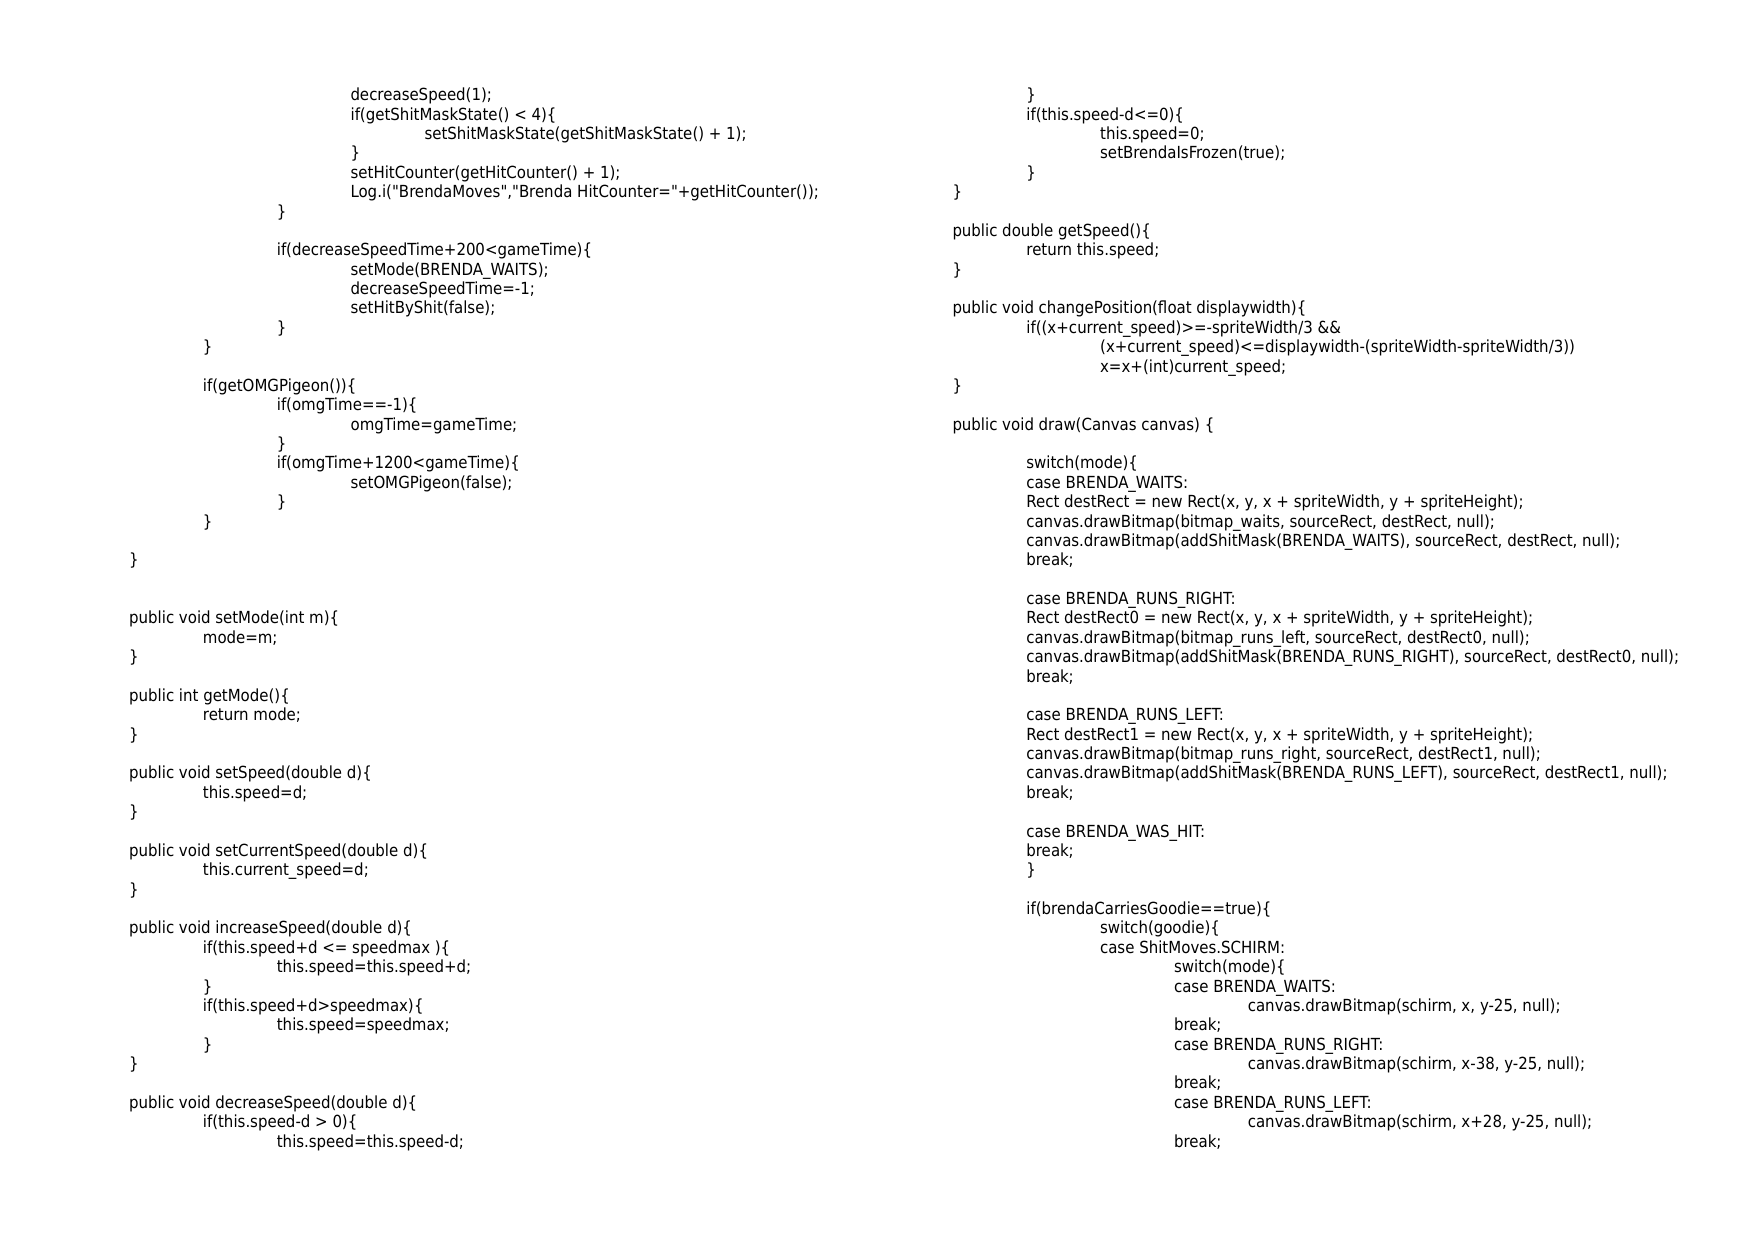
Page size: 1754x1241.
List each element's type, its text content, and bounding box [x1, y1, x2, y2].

text public double getSpeed(){ [878, 221, 1685, 240]
text break; [878, 666, 1685, 686]
text break; [878, 550, 1685, 569]
text case BRENDA_RUNS_RIGHT: [878, 589, 1685, 608]
text switch(mode){ [878, 957, 1685, 976]
text } [55, 511, 878, 531]
text Log.i("BrendaMoves","Brenda HitCounter="+getHitCounter()); [55, 182, 878, 201]
text break; [878, 1015, 1685, 1034]
text x=x+(int)current_speed; [878, 356, 1685, 376]
text } [878, 85, 1685, 104]
text omgTime=gameTime; [55, 414, 878, 434]
text if(decreaseSpeedTime+200<gameTime){ [55, 240, 878, 259]
text canvas.drawBitmap(addShitMask(BRENDA_RUNS_LEFT), sourceRect, destRect1, null); [878, 763, 1685, 783]
text } [55, 318, 878, 337]
text canvas.drawBitmap(bitmap_waits, sourceRect, destRect, null); [878, 511, 1685, 531]
text case BRENDA_RUNS_LEFT: [878, 705, 1685, 724]
text break; [878, 1073, 1685, 1093]
text switch(mode){ [878, 453, 1685, 473]
text return this.speed; [878, 240, 1685, 259]
text this.speed=speedmax; [55, 1015, 878, 1034]
text public void changePosition(float displaywidth){ [878, 298, 1685, 318]
text } [55, 550, 878, 569]
text public int getMode(){ [55, 686, 878, 705]
text } [55, 434, 878, 453]
text public void increaseSpeed(double d){ [55, 918, 878, 938]
text Rect destRect = new Rect(x, y, x + spriteWidth, y + spriteHeight); [878, 492, 1685, 511]
text } [55, 492, 878, 511]
text decreaseSpeedTime=-1; [55, 279, 878, 298]
text if(omgTime==-1){ [55, 395, 878, 414]
text if(this.speed-d > 0){ [55, 1112, 878, 1131]
text canvas.drawBitmap(addShitMask(BRENDA_RUNS_RIGHT), sourceRect, destRect0, null); [878, 647, 1685, 666]
text } [55, 201, 878, 221]
text this.speed=0; [878, 124, 1685, 143]
text if(getShitMaskState() < 4){ [55, 104, 878, 124]
text } [55, 802, 878, 821]
text case BRENDA_RUNS_LEFT: [878, 1093, 1685, 1112]
text setMode(BRENDA_WAITS); [55, 259, 878, 279]
text if(this.speed-d<=0){ [878, 104, 1685, 124]
text setOMGPigeon(false); [55, 473, 878, 492]
text } [55, 1054, 878, 1073]
text } [55, 1034, 878, 1054]
text case BRENDA_WAITS: [878, 473, 1685, 492]
text decreaseSpeed(1); [55, 85, 878, 104]
text } [55, 143, 878, 163]
text this.speed=d; [55, 783, 878, 802]
text this.current_speed=d; [55, 860, 878, 879]
text this.speed=this.speed+d; [55, 957, 878, 976]
text } [878, 182, 1685, 201]
text canvas.drawBitmap(schirm, x+28, y-25, null); [878, 1112, 1685, 1131]
text public void setMode(int m){ [55, 608, 878, 628]
text if((x+current_speed)>=-spriteWidth/3 && [878, 318, 1685, 337]
text } [55, 976, 878, 996]
text setHitByShit(false); [55, 298, 878, 318]
text } [55, 337, 878, 356]
text setShitMaskState(getShitMaskState() + 1); [55, 124, 878, 143]
text } [878, 860, 1685, 879]
text } [55, 879, 878, 899]
text setHitCounter(getHitCounter() + 1); [55, 163, 878, 182]
text public void setSpeed(double d){ [55, 763, 878, 783]
text setBrendaIsFrozen(true); [878, 143, 1685, 163]
text canvas.drawBitmap(addShitMask(BRENDA_WAITS), sourceRect, destRect, null); [878, 531, 1685, 550]
text } [878, 259, 1685, 279]
text case BRENDA_WAITS: [878, 976, 1685, 996]
text } [878, 163, 1685, 182]
text } [55, 724, 878, 744]
text if(omgTime+1200<gameTime){ [55, 453, 878, 473]
text } [878, 376, 1685, 395]
text case BRENDA_WAS_HIT: [878, 821, 1685, 841]
text switch(goodie){ [878, 918, 1685, 938]
text break; [878, 1131, 1685, 1151]
text break; [878, 783, 1685, 802]
text case BRENDA_RUNS_RIGHT: [878, 1034, 1685, 1054]
text public void decreaseSpeed(double d){ [55, 1093, 878, 1112]
text canvas.drawBitmap(schirm, x-38, y-25, null); [878, 1054, 1685, 1073]
text mode=m; [55, 628, 878, 647]
text break; [878, 841, 1685, 860]
text this.speed=this.speed-d; [55, 1131, 878, 1151]
text (x+current_speed)<=displaywidth-(spriteWidth-spriteWidth/3)) [878, 337, 1685, 356]
text } [55, 647, 878, 666]
text if(this.speed+d>speedmax){ [55, 996, 878, 1015]
text public void setCurrentSpeed(double d){ [55, 841, 878, 860]
text canvas.drawBitmap(schirm, x, y-25, null); [878, 996, 1685, 1015]
text Rect destRect0 = new Rect(x, y, x + spriteWidth, y + spriteHeight); [878, 608, 1685, 628]
text Rect destRect1 = new Rect(x, y, x + spriteWidth, y + spriteHeight); [878, 724, 1685, 744]
text case ShitMoves.SCHIRM: [878, 938, 1685, 957]
text if(brendaCarriesGoodie==true){ [878, 899, 1685, 918]
text if(getOMGPigeon()){ [55, 376, 878, 395]
text public void draw(Canvas canvas) { [878, 414, 1685, 434]
text return mode; [55, 705, 878, 724]
text if(this.speed+d <= speedmax ){ [55, 938, 878, 957]
text canvas.drawBitmap(bitmap_runs_right, sourceRect, destRect1, null); [878, 744, 1685, 763]
text canvas.drawBitmap(bitmap_runs_left, sourceRect, destRect0, null); [878, 628, 1685, 647]
